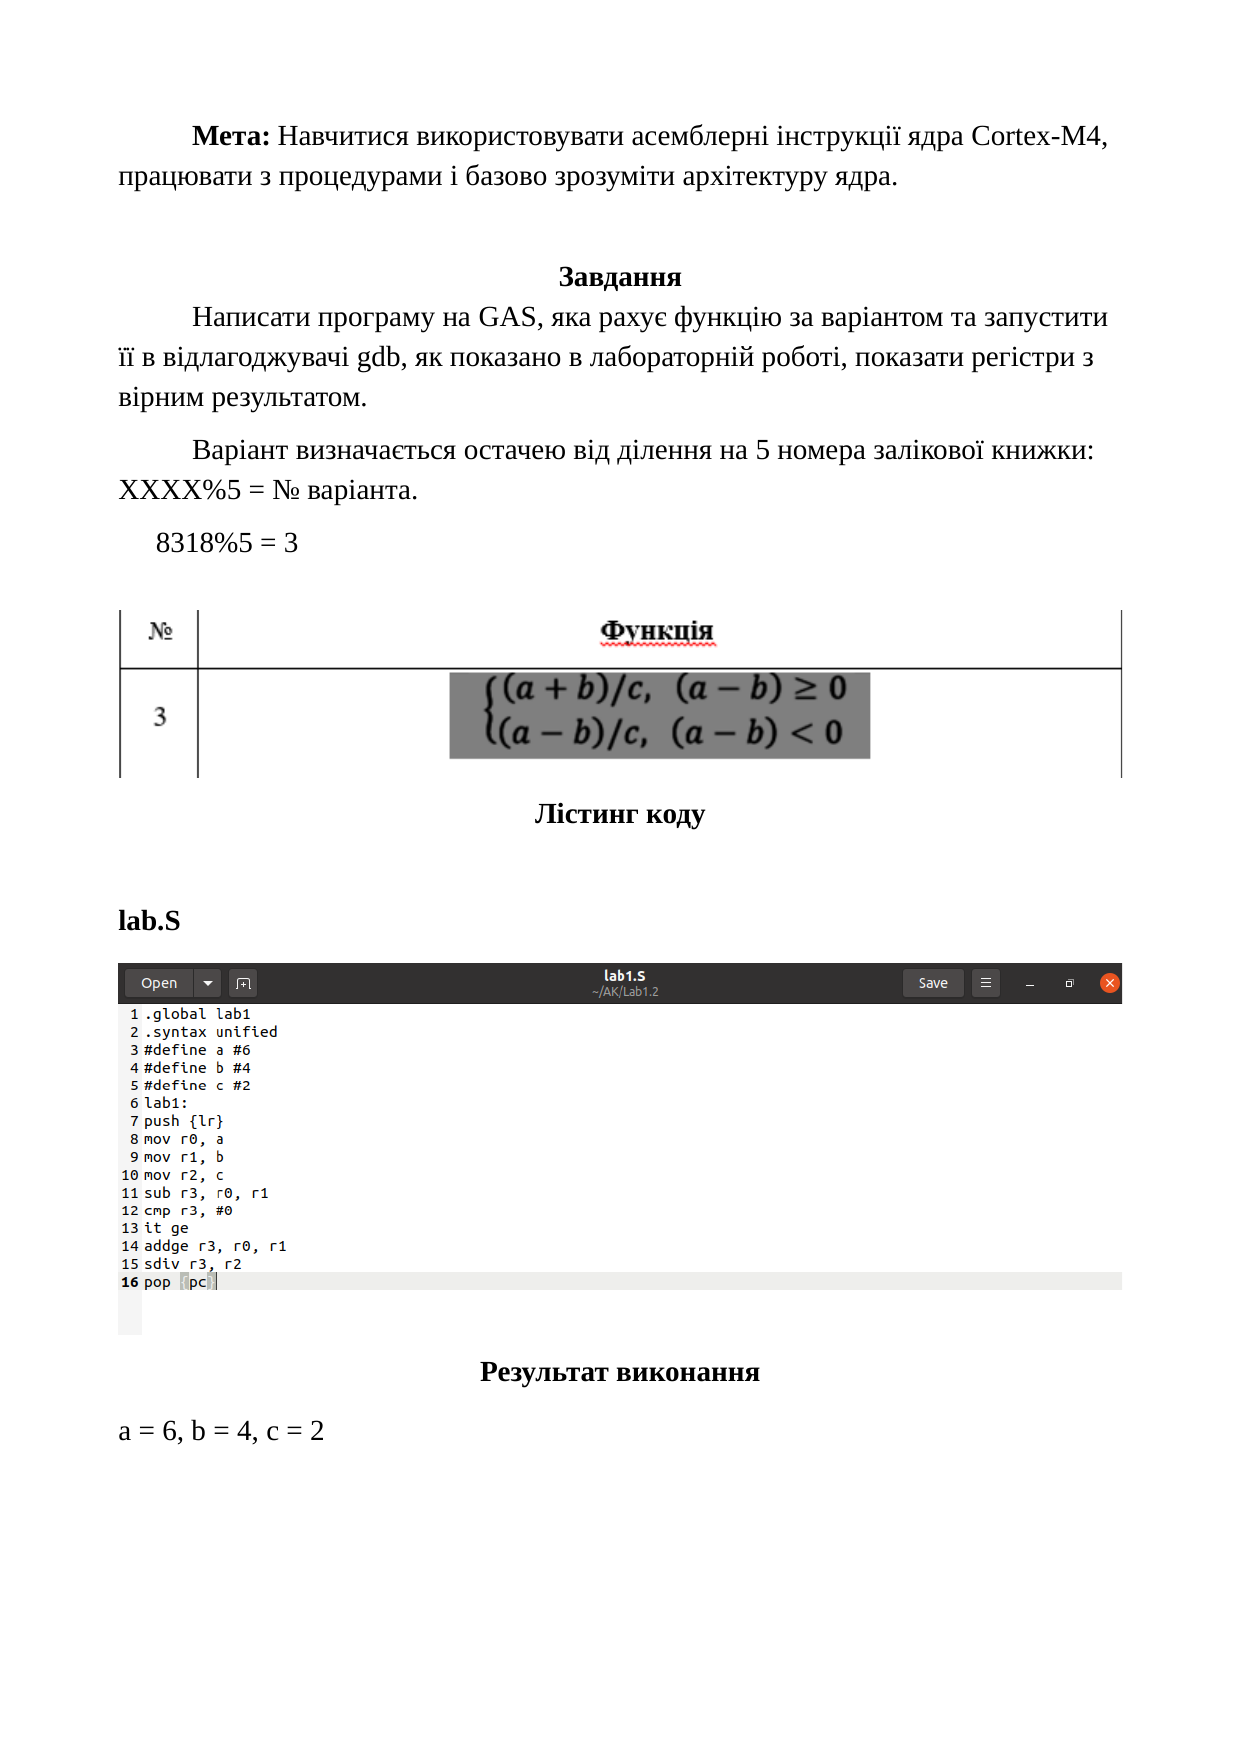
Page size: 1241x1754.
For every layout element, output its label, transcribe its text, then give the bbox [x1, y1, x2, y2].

text a = 6, b = 4, c = 2 [118, 1413, 1122, 1447]
text Варіант визначається остачею від ділення на 5 номера залікової книжки: ХХХХ%5 = № варіанта. [118, 432, 1122, 506]
text Результат виконання [118, 1354, 1122, 1387]
text lab.S [118, 903, 1122, 937]
text Написати програму на GAS, яка рахує функцію за варіантом та запустити її в відлагоджувачі gdb, як показано в лабораторній роботі, показати регістри з вірним результатом. [118, 299, 1122, 413]
text Лістинг коду [118, 796, 1122, 829]
subtitle Завдання [118, 259, 1122, 292]
text 8318%5 = 3 [118, 525, 1122, 558]
text Мета: Навчитися використовувати асемблерні інструкції ядра Cortex-M4, працювати з процедурами і базово зрозуміти архітектуру ядра. [118, 118, 1122, 192]
